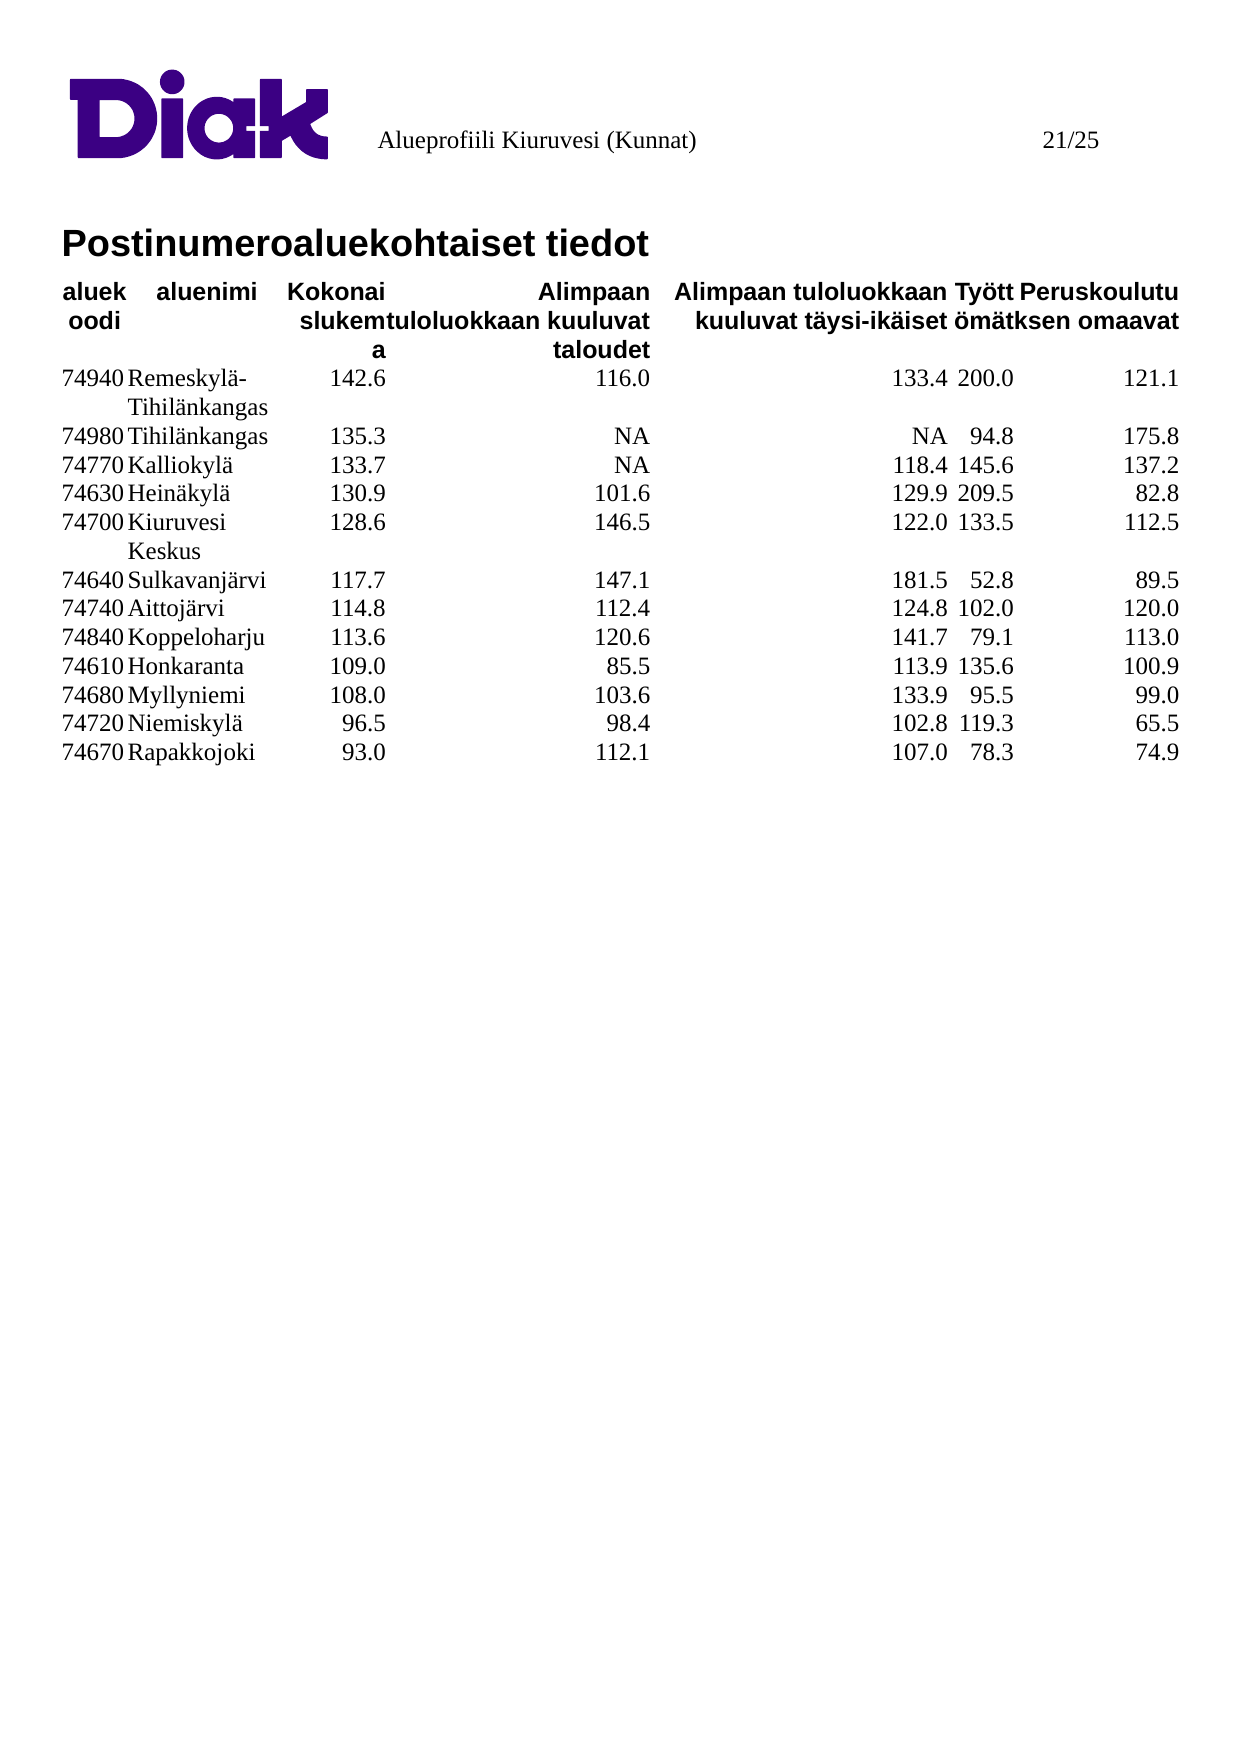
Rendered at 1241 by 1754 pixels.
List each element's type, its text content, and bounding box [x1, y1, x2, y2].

table_cell 112.5 [1014, 507, 1179, 565]
table_cell Tihilänkangas [128, 421, 286, 450]
table_cell 128.6 [286, 507, 385, 565]
table_cell NA [385, 450, 650, 478]
table_cell 74610 [61, 651, 127, 680]
table_cell 74640 [61, 565, 127, 593]
table_cell 100.9 [1014, 651, 1179, 680]
table_cell 74670 [61, 737, 127, 766]
table_cell 74.9 [1014, 737, 1179, 766]
table_header Kokonaislukema [286, 277, 385, 363]
table_cell 65.5 [1014, 709, 1179, 737]
table_header Alimpaan tuloluokkaan kuuluvat taloudet [385, 277, 650, 363]
table_cell 79.1 [948, 622, 1014, 651]
table_cell 85.5 [385, 651, 650, 680]
table_cell 74740 [61, 594, 127, 622]
table_cell 124.8 [650, 594, 948, 622]
table_cell 74630 [61, 479, 127, 507]
table_cell 145.6 [948, 450, 1014, 478]
table_cell 135.6 [948, 651, 1014, 680]
table_cell 89.5 [1014, 565, 1179, 593]
table_cell Heinäkylä [128, 479, 286, 507]
table_cell 82.8 [1014, 479, 1179, 507]
table_cell 137.2 [1014, 450, 1179, 478]
table_cell Kalliokylä [128, 450, 286, 478]
table_cell Remeskylä-Tihilänkangas [128, 364, 286, 421]
table_cell 147.1 [385, 565, 650, 593]
table_cell 101.6 [385, 479, 650, 507]
table_cell 74940 [61, 364, 127, 421]
table_header aluenimi [128, 277, 286, 363]
table_cell 74700 [61, 507, 127, 565]
table_cell 133.7 [286, 450, 385, 478]
table_cell 122.0 [650, 507, 948, 565]
table_cell 116.0 [385, 364, 650, 421]
table_cell 52.8 [948, 565, 1014, 593]
table_cell 96.5 [286, 709, 385, 737]
table_header Työttömät [948, 277, 1014, 363]
table_cell 113.0 [1014, 622, 1179, 651]
table_cell 74980 [61, 421, 127, 450]
table_cell 200.0 [948, 364, 1014, 421]
table_cell 119.3 [948, 709, 1014, 737]
table_cell Koppeloharju [128, 622, 286, 651]
table_cell 133.5 [948, 507, 1014, 565]
table_cell 107.0 [650, 737, 948, 766]
table_cell NA [385, 421, 650, 450]
table_cell Honkaranta [128, 651, 286, 680]
table_cell 93.0 [286, 737, 385, 766]
table_cell 99.0 [1014, 680, 1179, 708]
table_cell 102.8 [650, 709, 948, 737]
table_cell 109.0 [286, 651, 385, 680]
table_cell 118.4 [650, 450, 948, 478]
table_cell Sulkavanjärvi [128, 565, 286, 593]
table_cell 135.3 [286, 421, 385, 450]
table_cell 181.5 [650, 565, 948, 593]
table_cell 113.9 [650, 651, 948, 680]
table_cell 95.5 [948, 680, 1014, 708]
table_cell 103.6 [385, 680, 650, 708]
table_cell Aittojärvi [128, 594, 286, 622]
table_cell 108.0 [286, 680, 385, 708]
table_header Peruskoulutuksen omaavat [1014, 277, 1179, 363]
table_cell 133.9 [650, 680, 948, 708]
table_cell 133.4 [650, 364, 948, 421]
table_cell 74840 [61, 622, 127, 651]
table_cell 78.3 [948, 737, 1014, 766]
table_cell NA [650, 421, 948, 450]
subtitle Postinumeroaluekohtaiset tiedot [61, 221, 1179, 265]
table_cell 175.8 [1014, 421, 1179, 450]
table_cell 74770 [61, 450, 127, 478]
table_cell 74720 [61, 709, 127, 737]
table_cell 121.1 [1014, 364, 1179, 421]
table_cell 129.9 [650, 479, 948, 507]
table_cell Kiuruvesi Keskus [128, 507, 286, 565]
table_cell 130.9 [286, 479, 385, 507]
table_cell 94.8 [948, 421, 1014, 450]
table_cell 117.7 [286, 565, 385, 593]
table_cell Myllyniemi [128, 680, 286, 708]
table_cell 120.0 [1014, 594, 1179, 622]
table_cell Rapakkojoki [128, 737, 286, 766]
table_cell 141.7 [650, 622, 948, 651]
table_cell 113.6 [286, 622, 385, 651]
table_cell 74680 [61, 680, 127, 708]
table_cell 102.0 [948, 594, 1014, 622]
table_cell Niemiskylä [128, 709, 286, 737]
table_cell 112.1 [385, 737, 650, 766]
table_cell 120.6 [385, 622, 650, 651]
table_cell 146.5 [385, 507, 650, 565]
table_cell 114.8 [286, 594, 385, 622]
table_cell 142.6 [286, 364, 385, 421]
table_cell 98.4 [385, 709, 650, 737]
table_header aluekoodi [61, 277, 127, 363]
table_header Alimpaan tuloluokkaan kuuluvat täysi-ikäiset [650, 277, 948, 363]
table_cell 209.5 [948, 479, 1014, 507]
table_cell 112.4 [385, 594, 650, 622]
